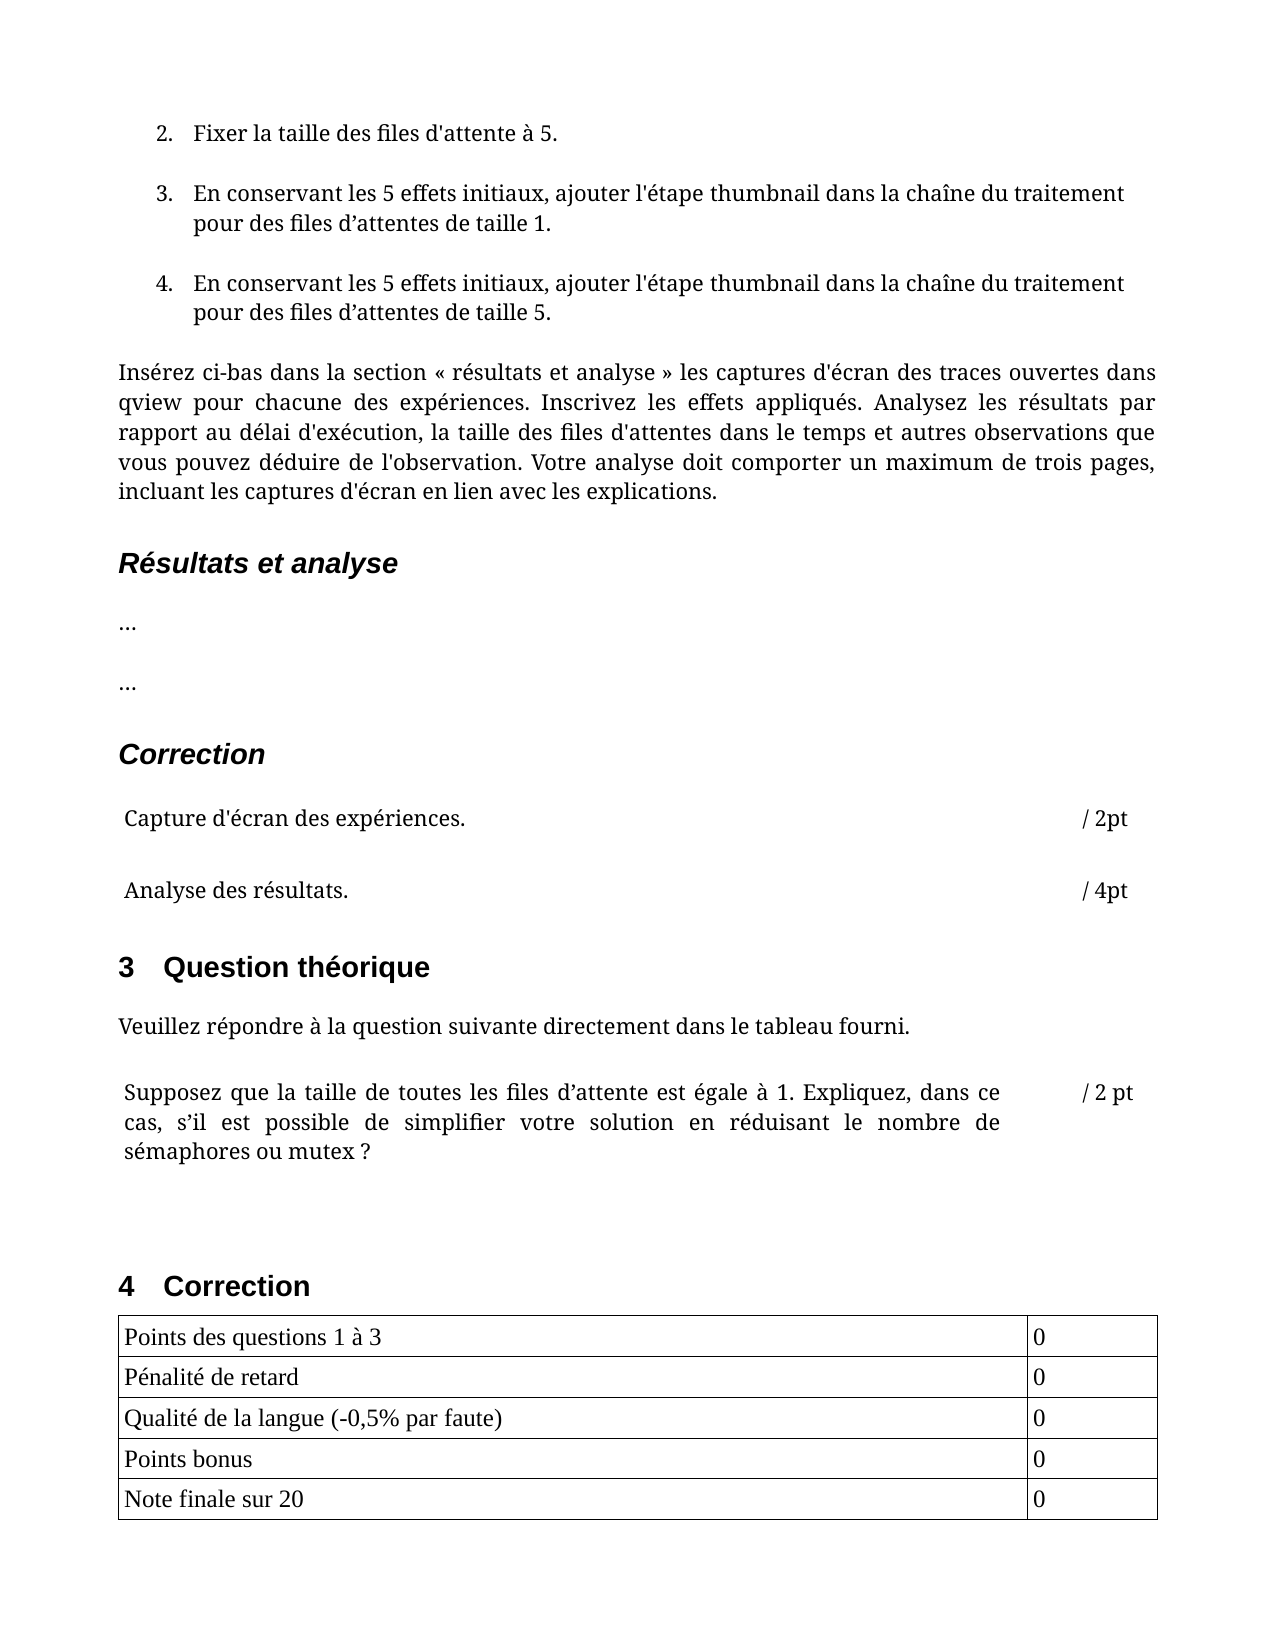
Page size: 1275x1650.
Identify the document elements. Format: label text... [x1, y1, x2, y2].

table_cell Pénalité de retard [119, 1357, 1027, 1397]
text Veuillez répondre à la question suivante directement dans le tableau fourni. [118, 1011, 1157, 1041]
table_cell Analyse des résultats. [118, 854, 1007, 925]
subtitle Question théorique [118, 950, 1157, 984]
table_header 0 [1028, 1316, 1157, 1356]
table_cell Qualité de la langue (-0,5% par faute) [119, 1398, 1027, 1438]
subtitle Correction [118, 737, 1157, 770]
table_header / 2pt [1077, 783, 1157, 854]
list Fixer la taille des files d'attente à 5. [156, 118, 1157, 148]
text … [118, 667, 1157, 697]
table_cell [1008, 854, 1077, 925]
table_cell 0 [1028, 1357, 1157, 1397]
table_cell 0 [1028, 1439, 1157, 1478]
list En conservant les 5 effets initiaux, ajouter l'étape thumbnail dans la chaîne du traitement pour des files d’attentes de taille 1. [156, 178, 1157, 237]
table_header Points des questions 1 à 3 [119, 1316, 1027, 1356]
table_cell Points bonus [119, 1439, 1027, 1478]
table_header / 2 pt [1077, 1056, 1157, 1187]
list En conservant les 5 effets initiaux, ajouter l'étape thumbnail dans la chaîne du traitement pour des files d’attentes de taille 5. [156, 267, 1157, 327]
subtitle Résultats et analyse [118, 546, 1157, 579]
text … [118, 607, 1157, 637]
table_cell Note finale sur 20 [119, 1479, 1027, 1519]
table_cell 0 [1028, 1398, 1157, 1438]
table_header [1008, 1056, 1077, 1187]
subtitle Correction [118, 1269, 1157, 1303]
table_header [1008, 783, 1077, 854]
table_header Supposez que la taille de toutes les files d’attente est égale à 1. Expliquez, dans ce cas, s’il est possible de simplifier votre solution en réduisant le nombre de sémaphores ou mutex ? [118, 1056, 1007, 1187]
table_header Capture d'écran des expériences. [118, 783, 1007, 854]
table_cell 0 [1028, 1479, 1157, 1519]
text Insérez ci-bas dans la section « résultats et analyse » les captures d'écran des traces ouvertes dans qview pour chacune des expériences. Inscrivez les effets appliqués. Analysez les résultats par rapport au délai d'exécution, la taille des files d'attentes dans le temps et autres observations que vous pouvez déduire de l'observation. Votre analyse doit comporter un maximum de trois pages, incluant les captures d'écran en lien avec les explications. [118, 357, 1157, 506]
table_cell / 4pt [1077, 854, 1157, 925]
